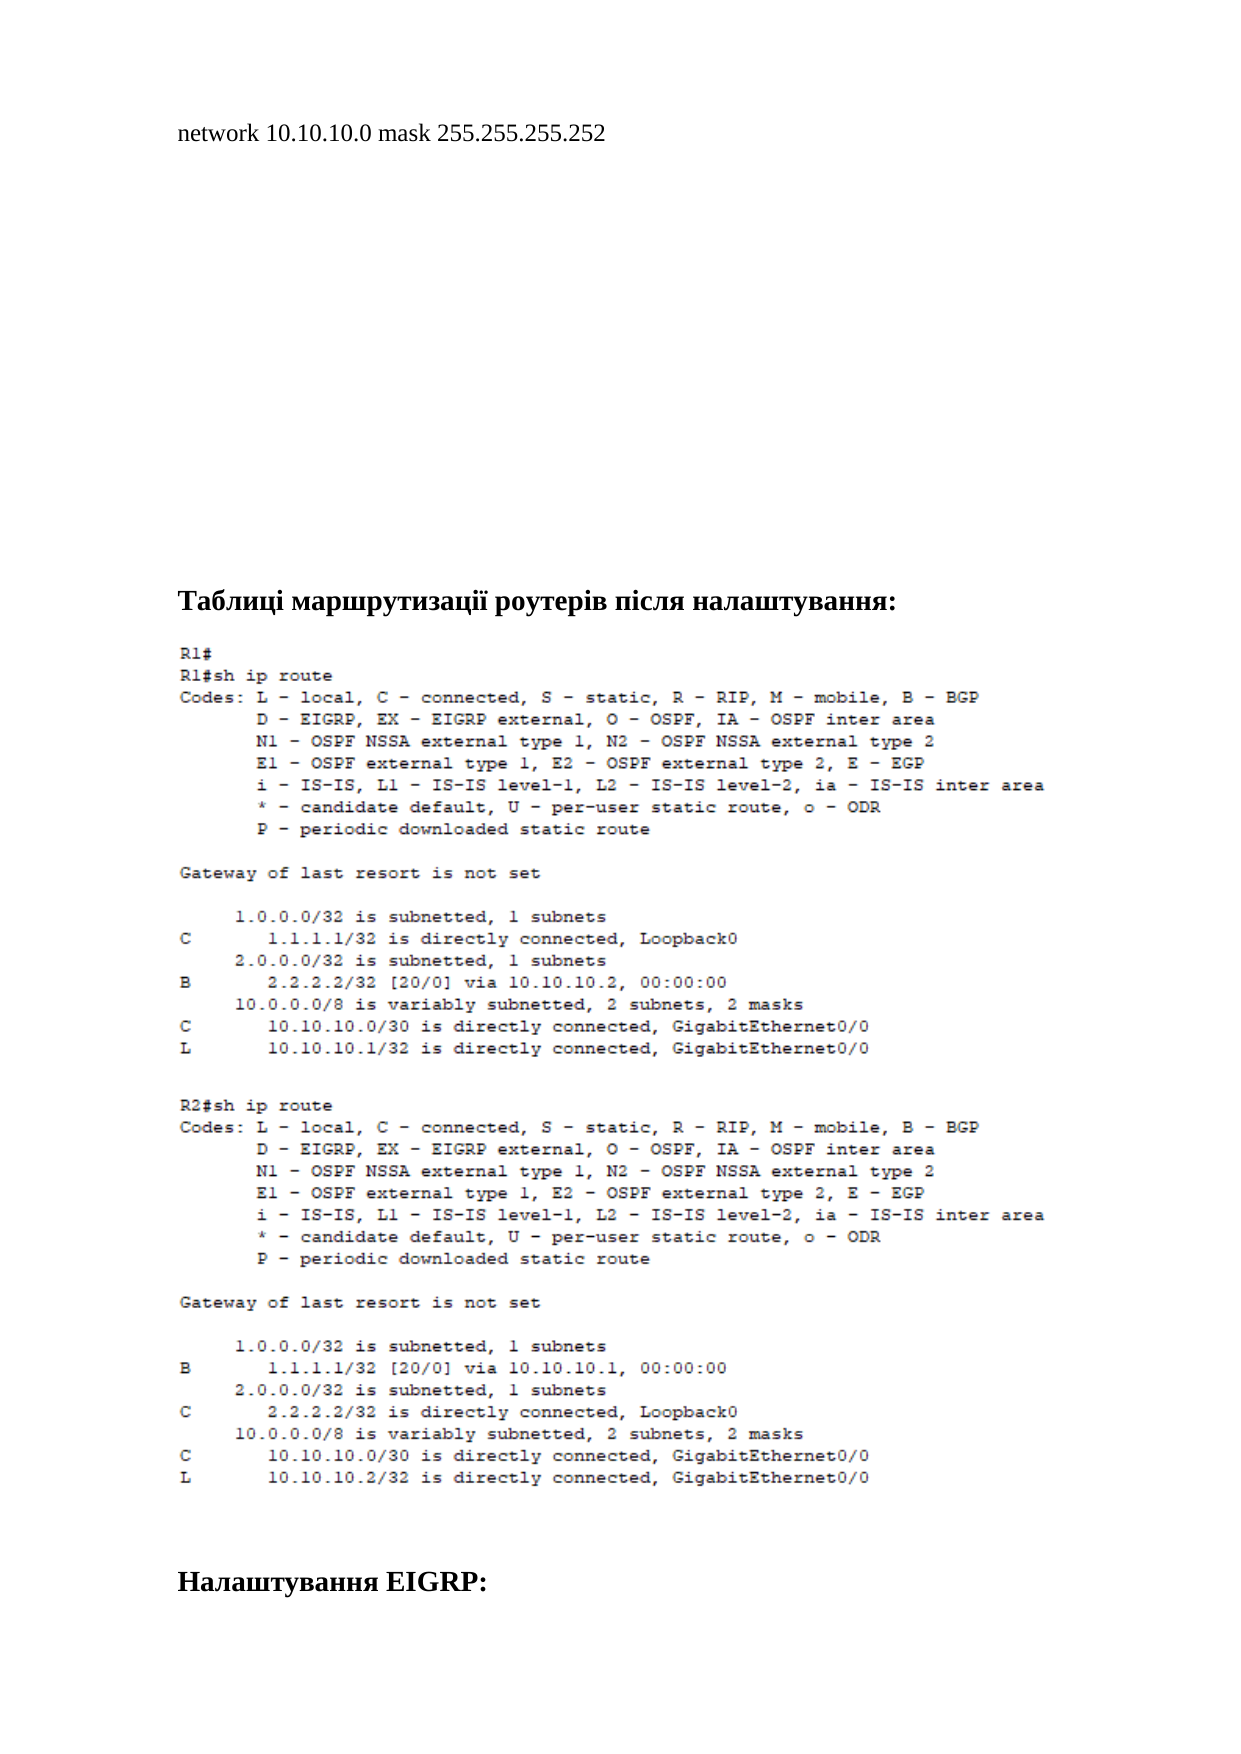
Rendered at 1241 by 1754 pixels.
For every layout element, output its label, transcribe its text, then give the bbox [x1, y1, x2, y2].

text Налаштування EIGRP: [177, 1564, 1152, 1598]
text network 10.10.10.0 mask 255.255.255.252 [177, 118, 1152, 147]
text Таблиці маршрутизації роутерів після налаштування: [177, 583, 1152, 616]
